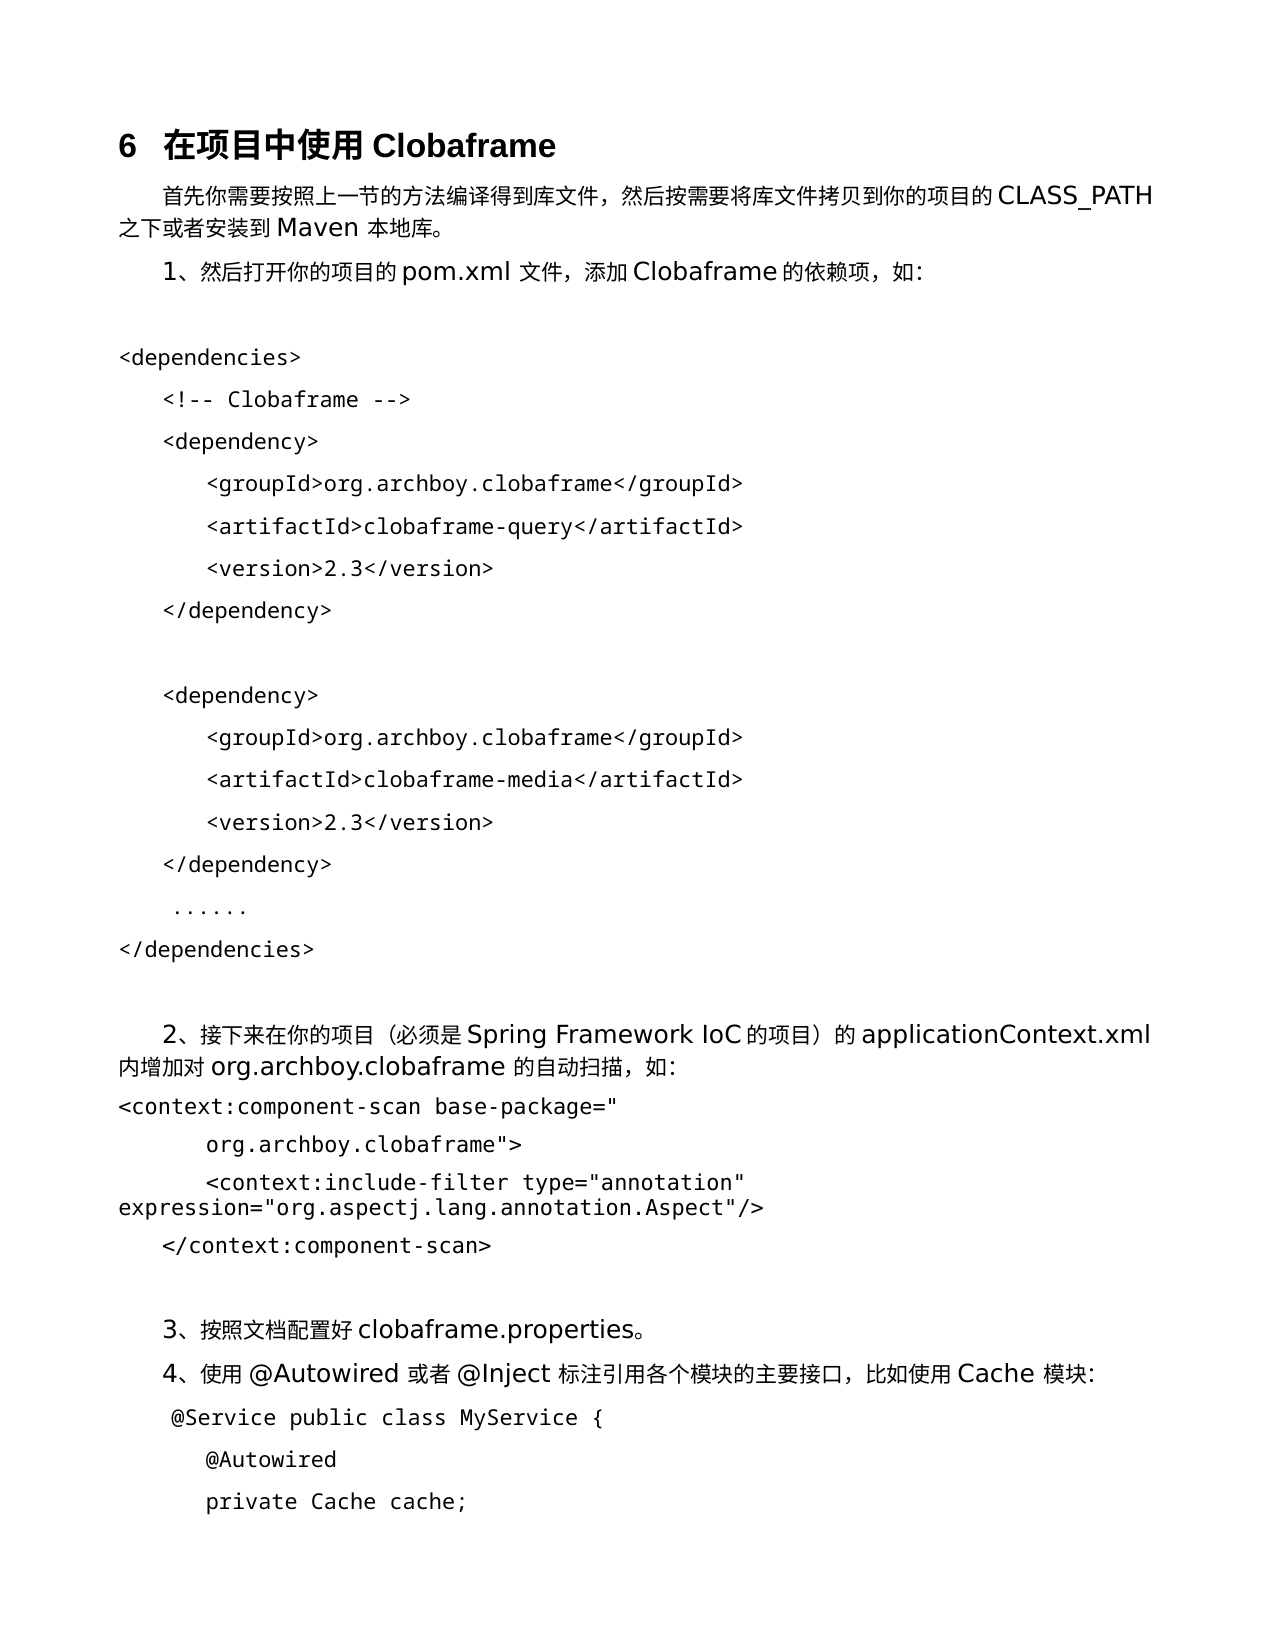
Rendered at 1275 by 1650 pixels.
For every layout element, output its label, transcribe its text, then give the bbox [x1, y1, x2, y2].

text 2、接下来在你的项目（必须是Spring Framework IoC的项目）的 applicationContext.xml 内增加对 org.archboy.clobaframe 的自动扫描，如： [118, 1018, 1157, 1081]
text </context:component-scan> [118, 1233, 1157, 1259]
text <version>2.3</version> [118, 553, 1157, 583]
text <artifactId>clobaframe-media</artifactId> [118, 764, 1157, 794]
text </dependency> [118, 849, 1157, 879]
text <dependency> [118, 680, 1157, 709]
text <dependency> [118, 426, 1157, 456]
text 4、使用 @Autowired 或者 @Inject 标注引用各个模块的主要接口，比如使用 Cache 模块： [118, 1357, 1157, 1389]
text 1、然后打开你的项目的 pom.xml 文件，添加Clobaframe的依赖项，如： [118, 255, 1157, 287]
text 3、按照文档配置好 clobaframe.properties。 [118, 1313, 1157, 1345]
subtitle 在项目中使用 Clobaframe [118, 118, 1157, 167]
text private Cache cache; [118, 1486, 1157, 1516]
text @Autowired [118, 1444, 1157, 1474]
text 首先你需要按照上一节的方法编译得到库文件，然后按需要将库文件拷贝到你的项目的CLASS_PATH之下或者安装到 Maven 本地库。 [118, 179, 1157, 242]
text <context:include-filter type="annotation" expression="org.aspectj.lang.annotation.Aspect"/> [118, 1170, 1157, 1221]
text org.archboy.clobaframe"> [118, 1132, 1157, 1157]
text @Service public class MyService { [118, 1402, 1157, 1431]
text <artifactId>clobaframe-query</artifactId> [118, 511, 1157, 540]
text </dependencies> [118, 933, 1157, 963]
text ...... [118, 891, 1157, 921]
text <version>2.3</version> [118, 807, 1157, 836]
text <context:component-scan base-package=" [118, 1094, 1157, 1119]
text <!-- Clobaframe --> [118, 384, 1157, 413]
text <groupId>org.archboy.clobaframe</groupId> [118, 468, 1157, 498]
text <dependencies> [118, 341, 1157, 371]
text </dependency> [118, 595, 1157, 625]
text <groupId>org.archboy.clobaframe</groupId> [118, 722, 1157, 752]
